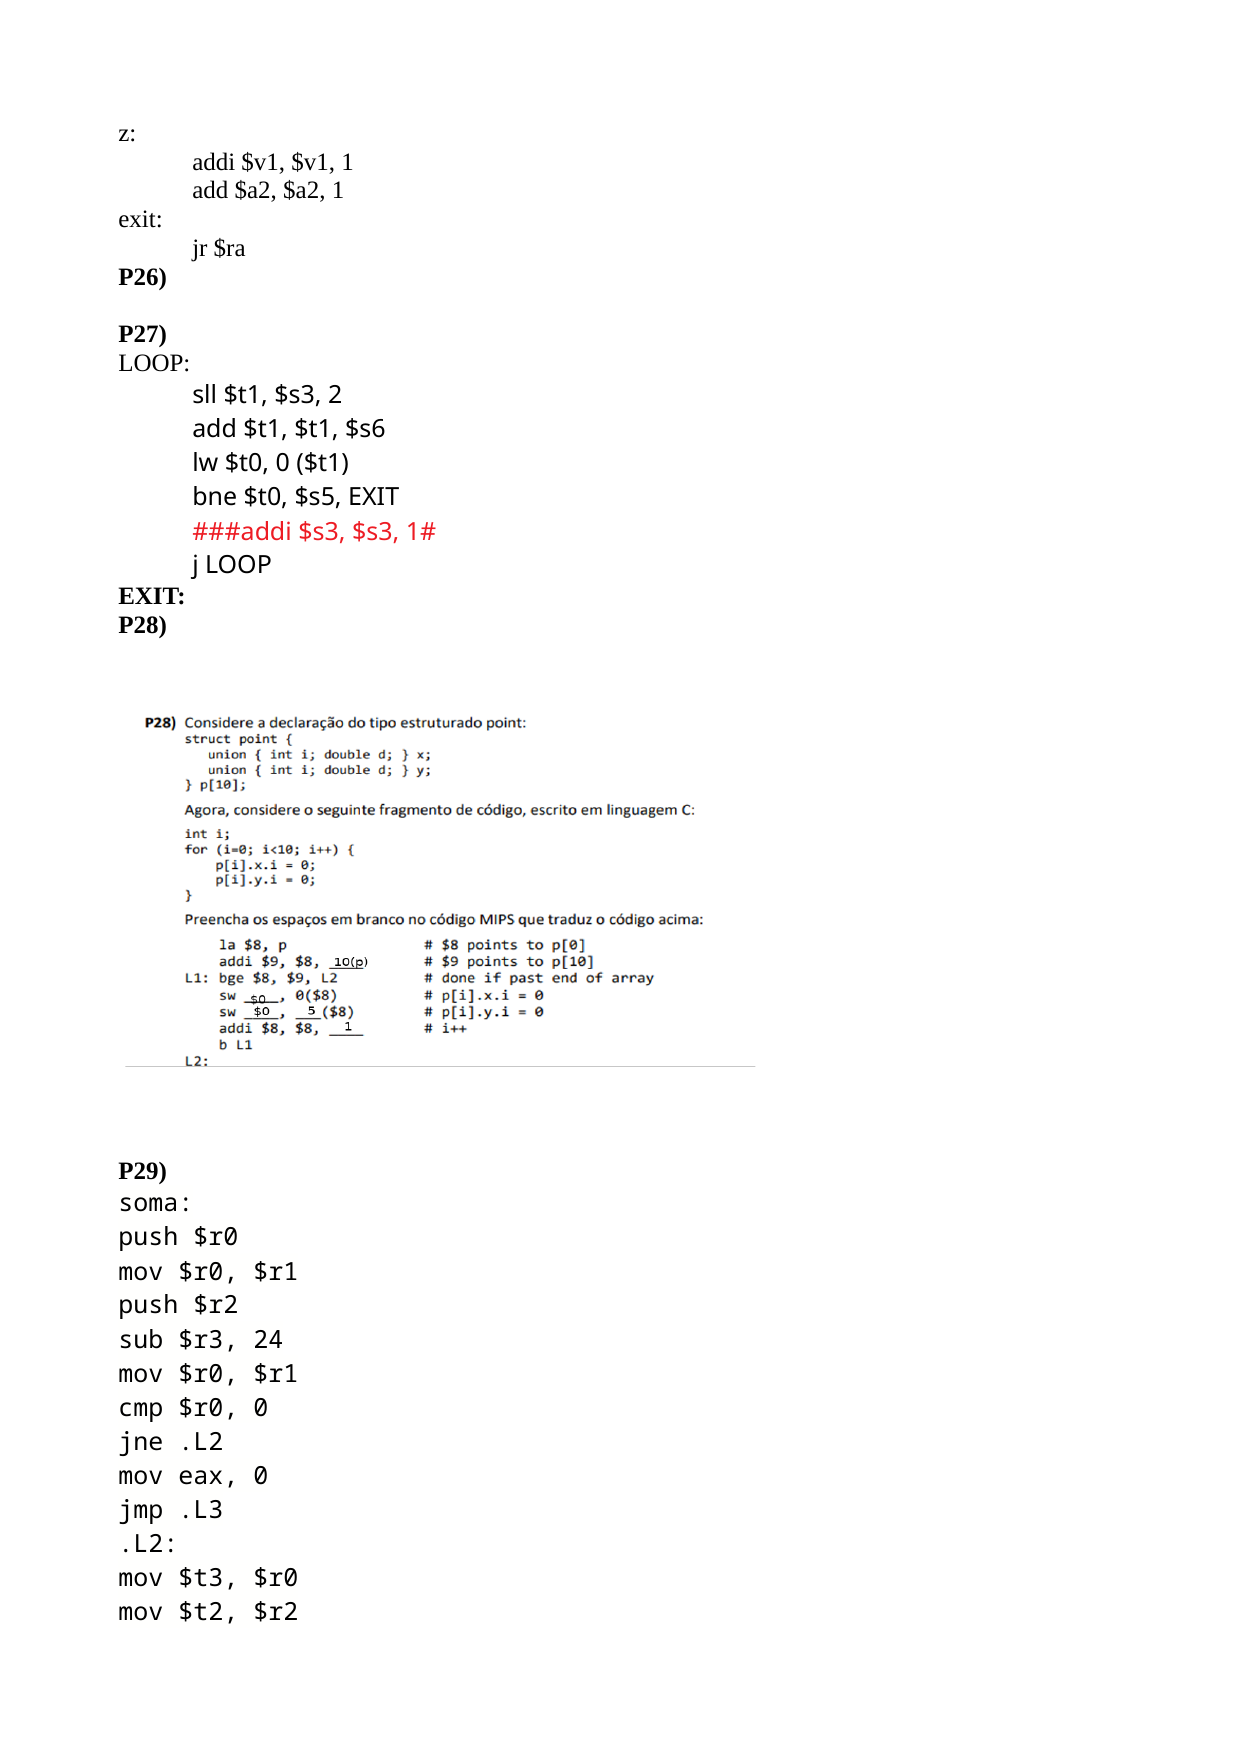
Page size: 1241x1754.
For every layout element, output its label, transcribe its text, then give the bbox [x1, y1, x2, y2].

text jne .L2 [118, 1423, 1122, 1457]
text mov $r0, $r1 [118, 1253, 1122, 1287]
text P26) [118, 262, 1122, 291]
text LOOP: [118, 348, 1122, 377]
text ###addi $s3, $s3, 1# [118, 513, 1122, 547]
text mov $t3, $r0 [118, 1560, 1122, 1594]
text .L2: [118, 1526, 1122, 1560]
text lw $t0, 0 ($t1) [118, 445, 1122, 479]
text cmp $r0, 0 [118, 1389, 1122, 1423]
text mov $t2, $r2 [118, 1594, 1122, 1628]
text EXIT: [118, 581, 1122, 610]
text jmp .L3 [118, 1492, 1122, 1526]
text add $a2, $a2, 1 [118, 176, 1122, 204]
text soma: [118, 1185, 1122, 1219]
text mov eax, 0 [118, 1457, 1122, 1492]
text addi $v1, $v1, 1 [118, 147, 1122, 176]
text j LOOP [118, 547, 1122, 581]
text bne $t0, $s5, EXIT [118, 479, 1122, 513]
text sll $t1, $s3, 2 [118, 377, 1122, 411]
text P29) [118, 1156, 1122, 1185]
text add $t1, $t1, $s6 [118, 411, 1122, 445]
picture [125, 685, 675, 1082]
text push $r0 [118, 1219, 1122, 1253]
text P27) [118, 319, 1122, 348]
text mov $r0, $r1 [118, 1355, 1122, 1389]
text exit: [118, 204, 1122, 233]
text jr $ra [118, 233, 1122, 262]
text push $r2 [118, 1287, 1122, 1321]
text sub $r3, 24 [118, 1321, 1122, 1355]
text z: [118, 118, 1122, 147]
text P28) [118, 610, 1122, 639]
